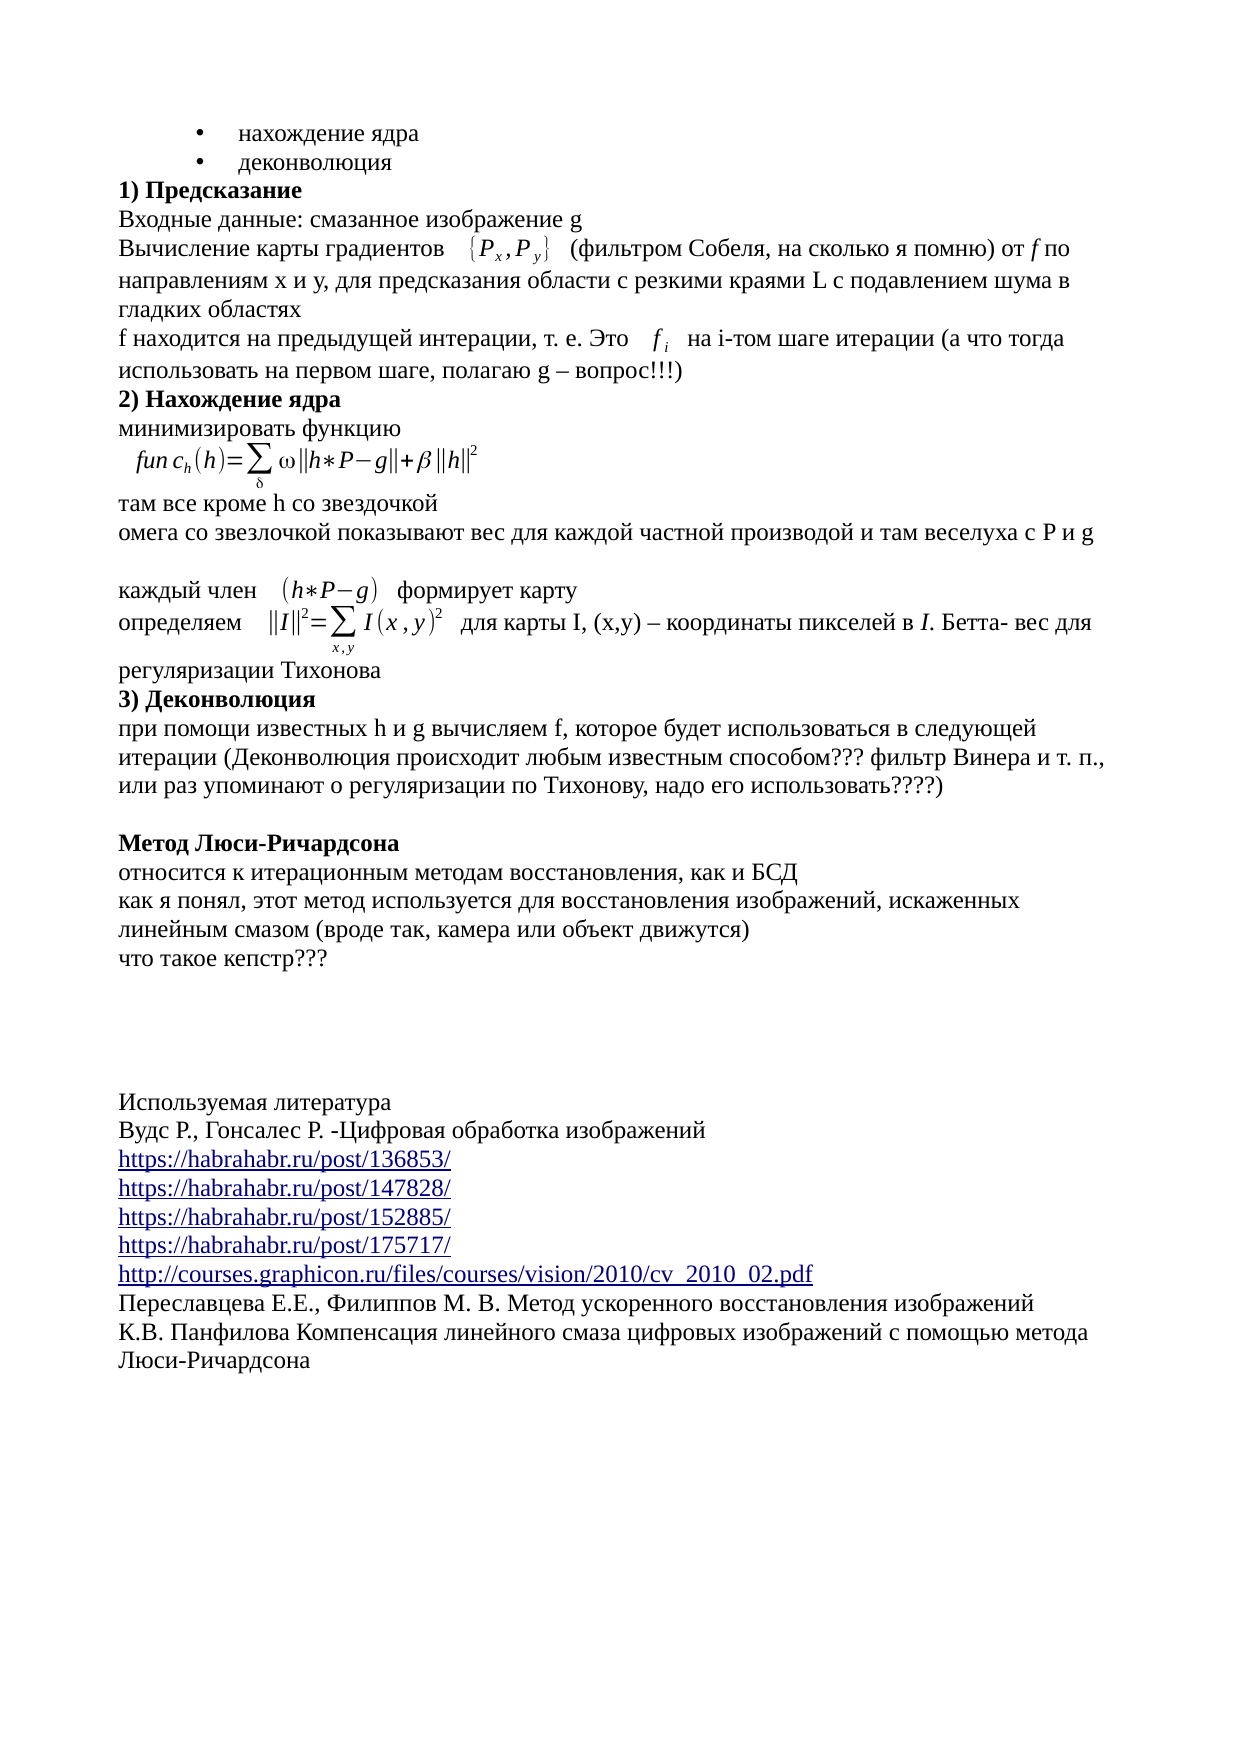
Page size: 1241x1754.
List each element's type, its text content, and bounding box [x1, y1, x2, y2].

text 2) Нахождение ядра [118, 384, 1122, 413]
text при помощи известных h и g вычисляем f, которое будет использоваться в следующей итерации (Деконволюция происходит любым известным способом??? фильтр Винера и т. п., или раз упоминают о регуляризации по Тихонову, надо его использовать????) [118, 713, 1122, 799]
text там все кроме h со звездочкой [118, 488, 1122, 517]
list нахождение ядра [196, 118, 1122, 147]
text https://habrahabr.ru/post/136853/ [118, 1144, 1122, 1173]
text http://courses.graphicon.ru/files/courses/vision/2010/cv_2010_02.pdf [118, 1259, 1122, 1288]
text как я понял, этот метод используется для восстановления изображений, искаженных линейным смазом (вроде так, камера или объект движутся) [118, 886, 1122, 943]
text https://habrahabr.ru/post/175717/ [118, 1231, 1122, 1259]
text К.В. Панфилова Компенсация линейного смаза цифровых изображений с помощью метода Люси-Ричардсона [118, 1317, 1122, 1374]
text https://habrahabr.ru/post/152885/ [118, 1202, 1122, 1231]
text 3) Деконволюция [118, 684, 1122, 713]
text Переславцева Е.Е., Филиппов М. В. Метод ускоренного восстановления изображений [118, 1288, 1122, 1317]
text определяем для карты I, (x,y) – координаты пикселей в I. Бетта- вес для регуляризации Тихонова [118, 604, 1122, 684]
list деконволюция [196, 147, 1122, 176]
text 1) Предсказание [118, 176, 1122, 204]
text Входные данные: смазанное изображение g [118, 204, 1122, 233]
text Метод Люси-Ричардсона [118, 828, 1122, 857]
text Используемая литература [118, 1087, 1122, 1116]
text минимизировать функцию [118, 413, 1122, 442]
text относится к итерационным методам восстановления, как и БСД [118, 857, 1122, 886]
text Вычисление карты градиентов (фильтром Собеля, на сколько я помню) от f по направлениям х и у, для предсказания области с резкими краями L с подавлением шума в гладких областях [118, 233, 1122, 323]
text омега со звезлочкой показывают вес для каждой частной производой и там веселуха с P и g [118, 517, 1122, 546]
text что такое кепстр??? [118, 943, 1122, 972]
text f находится на предыдущей интерации, т. е. Это на i-том шаге итерации (а что тогда использовать на первом шаге, полагаю g – вопрос!!!) [118, 323, 1122, 384]
text Вудс Р., Гонсалес Р. -Цифровая обработка изображений [118, 1116, 1122, 1144]
text https://habrahabr.ru/post/147828/ [118, 1173, 1122, 1202]
text каждый член формирует карту [118, 575, 1122, 604]
